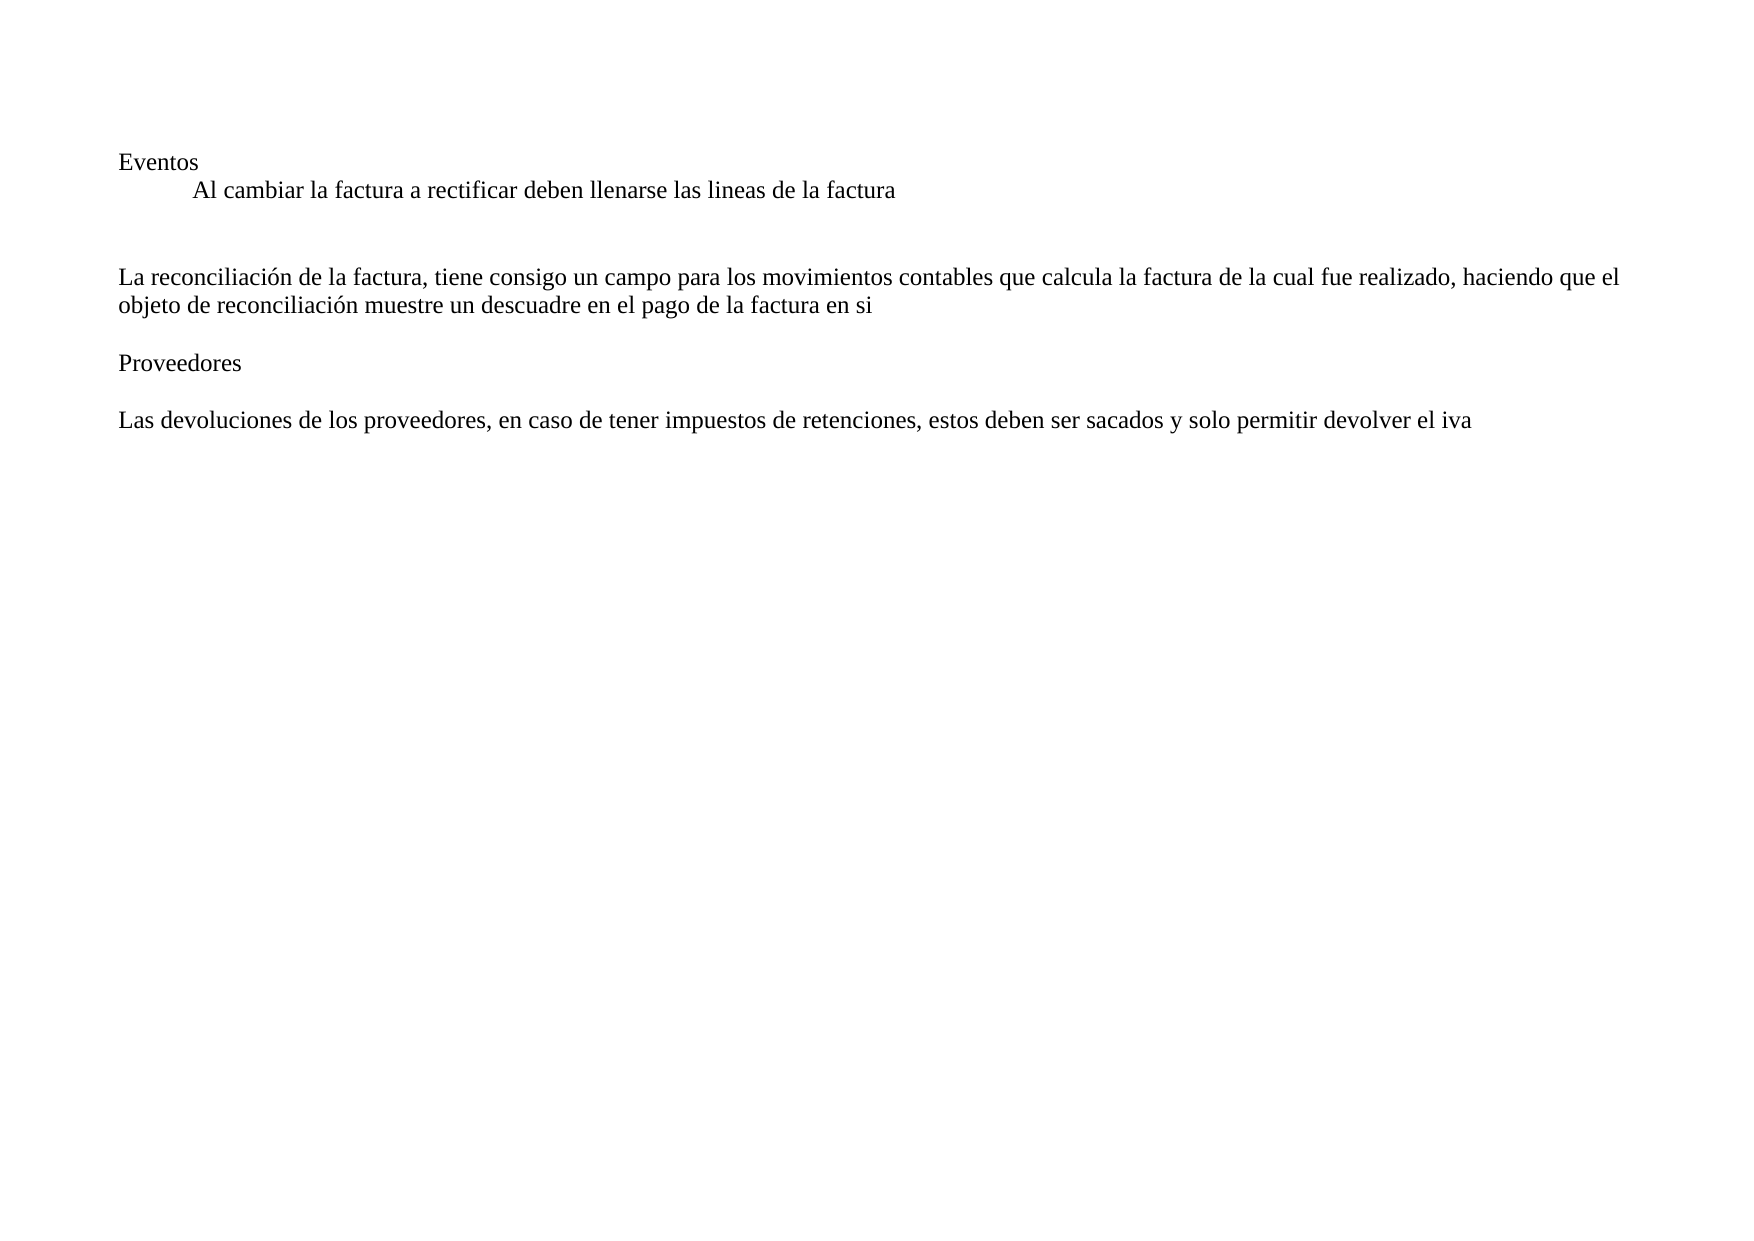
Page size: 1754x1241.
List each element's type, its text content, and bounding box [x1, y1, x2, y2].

text Las devoluciones de los proveedores, en caso de tener impuestos de retenciones, estos deben ser sacados y solo permitir devolver el iva [118, 406, 1636, 434]
text Al cambiar la factura a rectificar deben llenarse las lineas de la factura [118, 176, 1636, 204]
text Eventos [118, 147, 1636, 176]
text La reconciliación de la factura, tiene consigo un campo para los movimientos contables que calcula la factura de la cual fue realizado, haciendo que el objeto de reconciliación muestre un descuadre en el pago de la factura en si [118, 262, 1636, 319]
text Proveedores [118, 348, 1636, 377]
